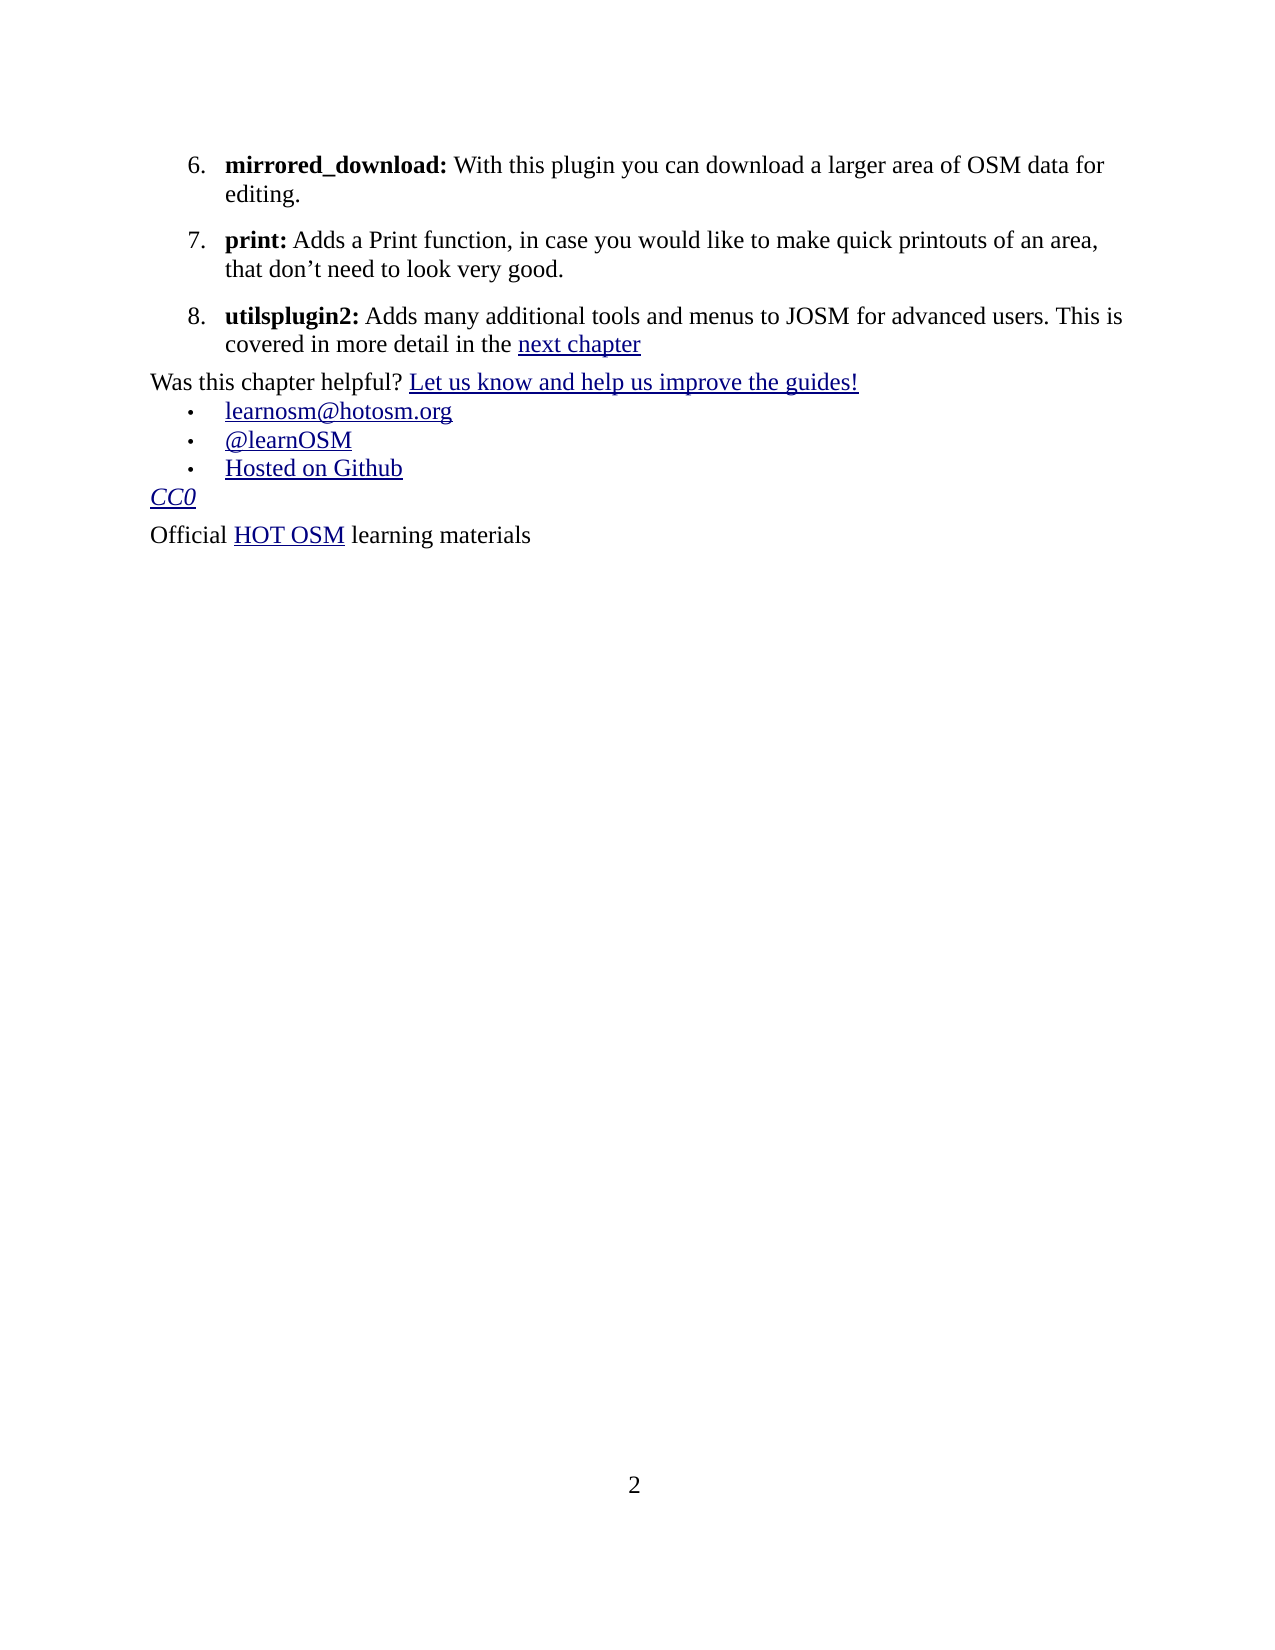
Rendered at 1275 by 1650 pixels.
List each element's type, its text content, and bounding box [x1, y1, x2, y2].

list Hosted on Github [187, 453, 1125, 482]
text Was this chapter helpful? Let us know and help us improve the guides! [150, 367, 1125, 396]
list mirrored_download: With this plugin you can download a larger area of OSM data for editing. [187, 150, 1125, 207]
list utilsplugin2: Adds many additional tools and menus to JOSM for advanced users. This is covered in more detail in the next chapter [187, 301, 1125, 358]
list learnosm@hotosm.org [187, 396, 1125, 425]
list print: Adds a Print function, in case you would like to make quick printouts of an area, that don’t need to look very good. [187, 225, 1125, 283]
list @learnOSM [187, 425, 1125, 453]
text CC0 [150, 482, 1125, 511]
text Official HOT OSM learning materials [150, 520, 1125, 549]
